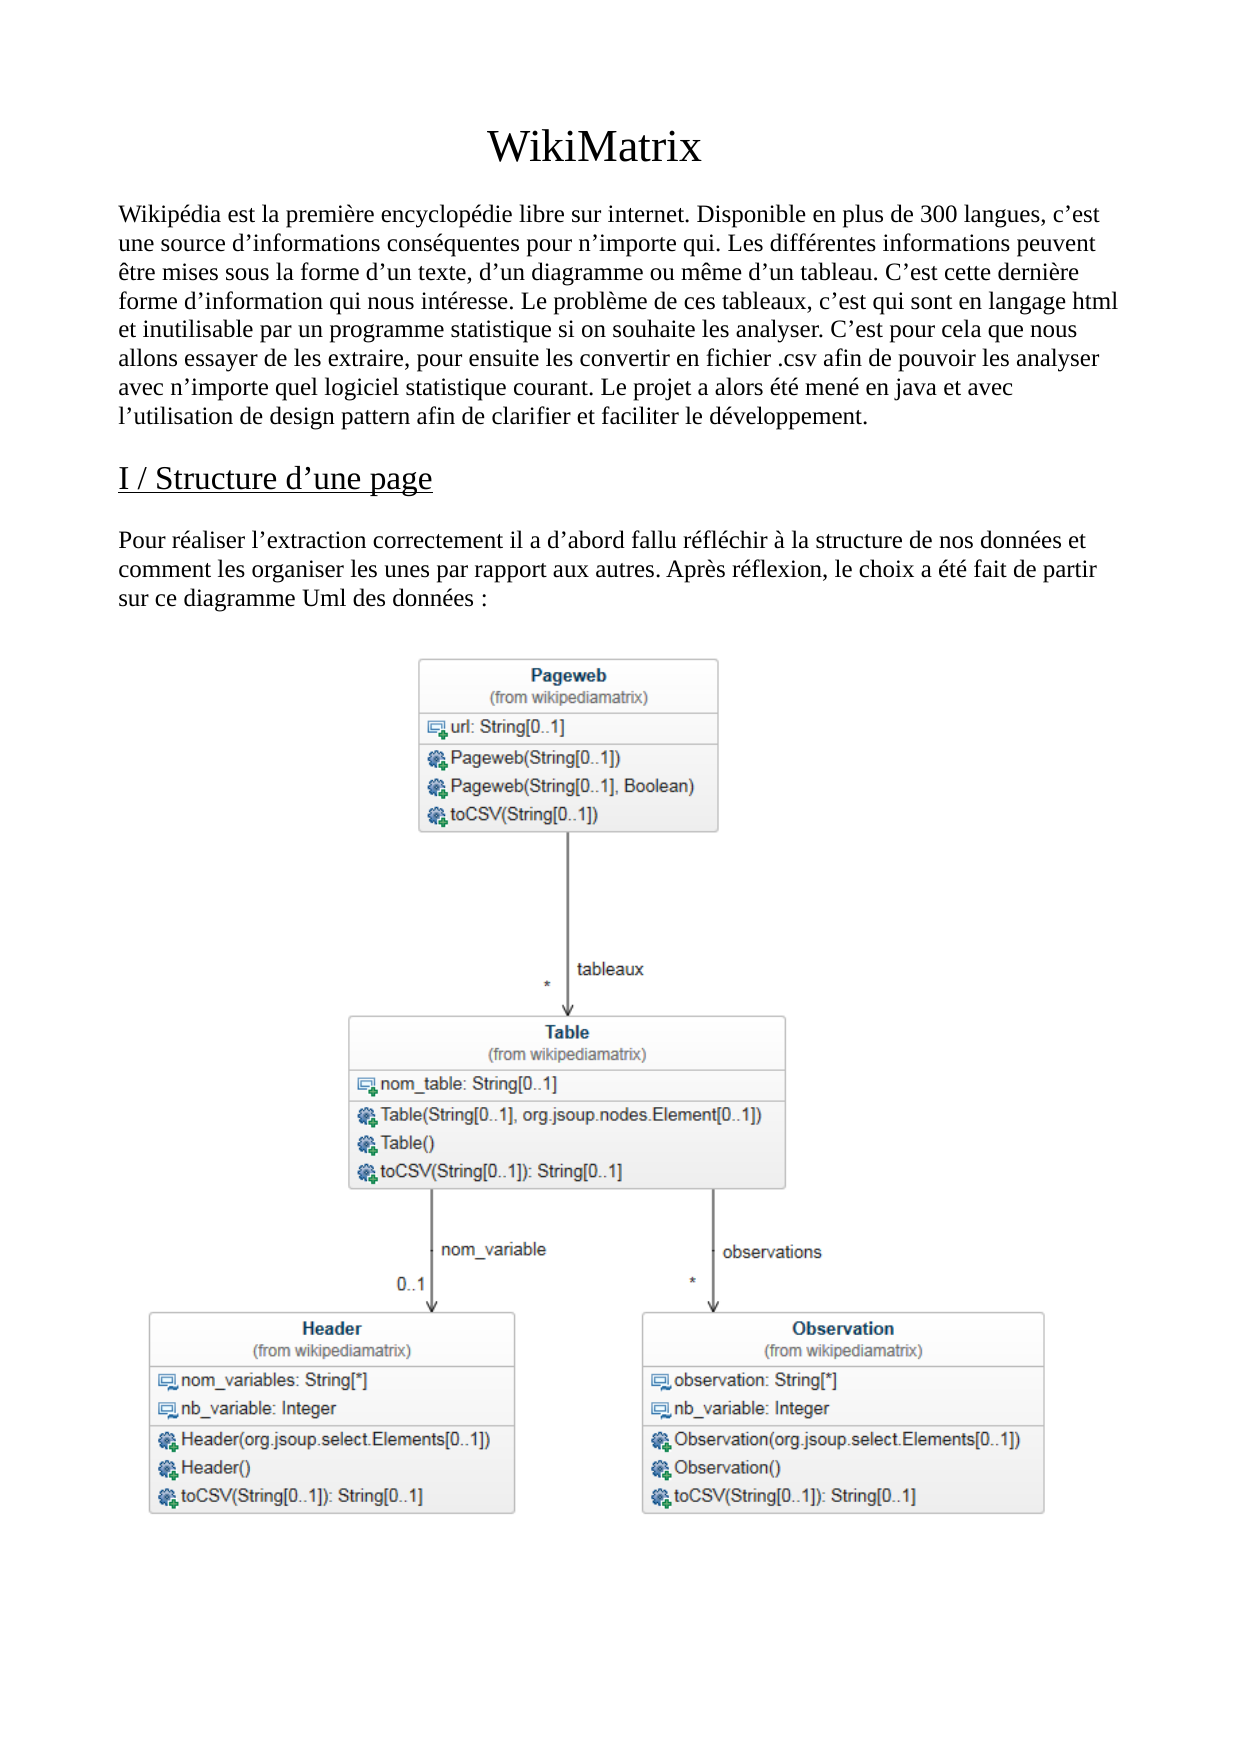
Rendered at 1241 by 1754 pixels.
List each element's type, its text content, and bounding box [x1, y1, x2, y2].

picture [118, 640, 1123, 1533]
text Pour réaliser l’extraction correctement il a d’abord fallu réfléchir à la structure de nos données et comment les organiser les unes par rapport aux autres. Après réflexion, le choix a été fait de partir sur ce diagramme Uml des données : [118, 525, 1122, 612]
text I / Structure d’une page [118, 458, 1122, 497]
text WikiMatrix [118, 118, 1122, 171]
text Wikipédia est la première encyclopédie libre sur internet. Disponible en plus de 300 langues, c’est une source d’informations conséquentes pour n’importe qui. Les différentes informations peuvent être mises sous la forme d’un texte, d’un diagramme ou même d’un tableau. C’est cette dernière forme d’information qui nous intéresse. Le problème de ces tableaux, c’est qui sont en langage html et inutilisable par un programme statistique si on souhaite les analyser. C’est pour cela que nous allons essayer de les extraire, pour ensuite les convertir en fichier .csv afin de pouvoir les analyser avec n’importe quel logiciel statistique courant. Le projet a alors été mené en java et avec l’utilisation de design pattern afin de clarifier et faciliter le développement. [118, 199, 1122, 429]
